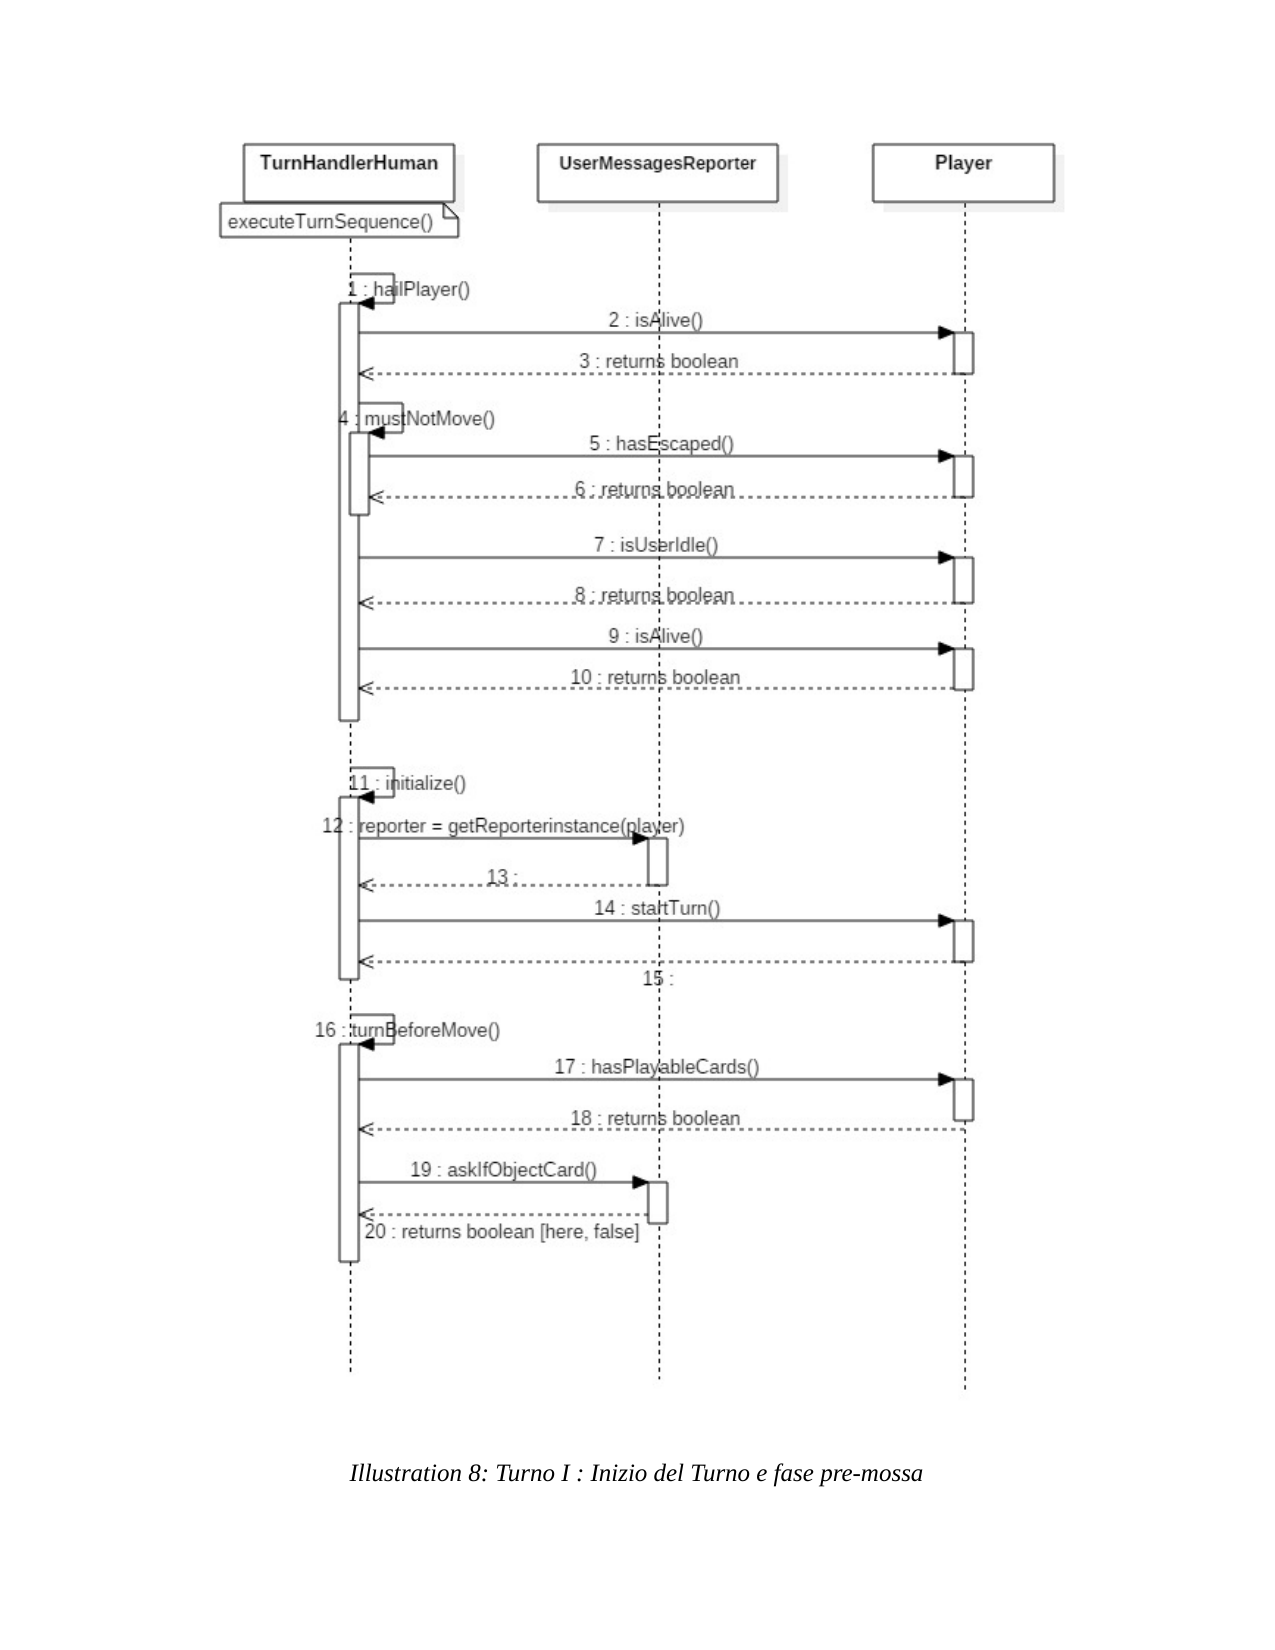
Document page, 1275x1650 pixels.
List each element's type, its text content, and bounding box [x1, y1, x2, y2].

text Illustration 8: Turno I : Inizio del Turno e fase pre-mossa [206, 1458, 1069, 1487]
picture [206, 130, 1069, 1406]
